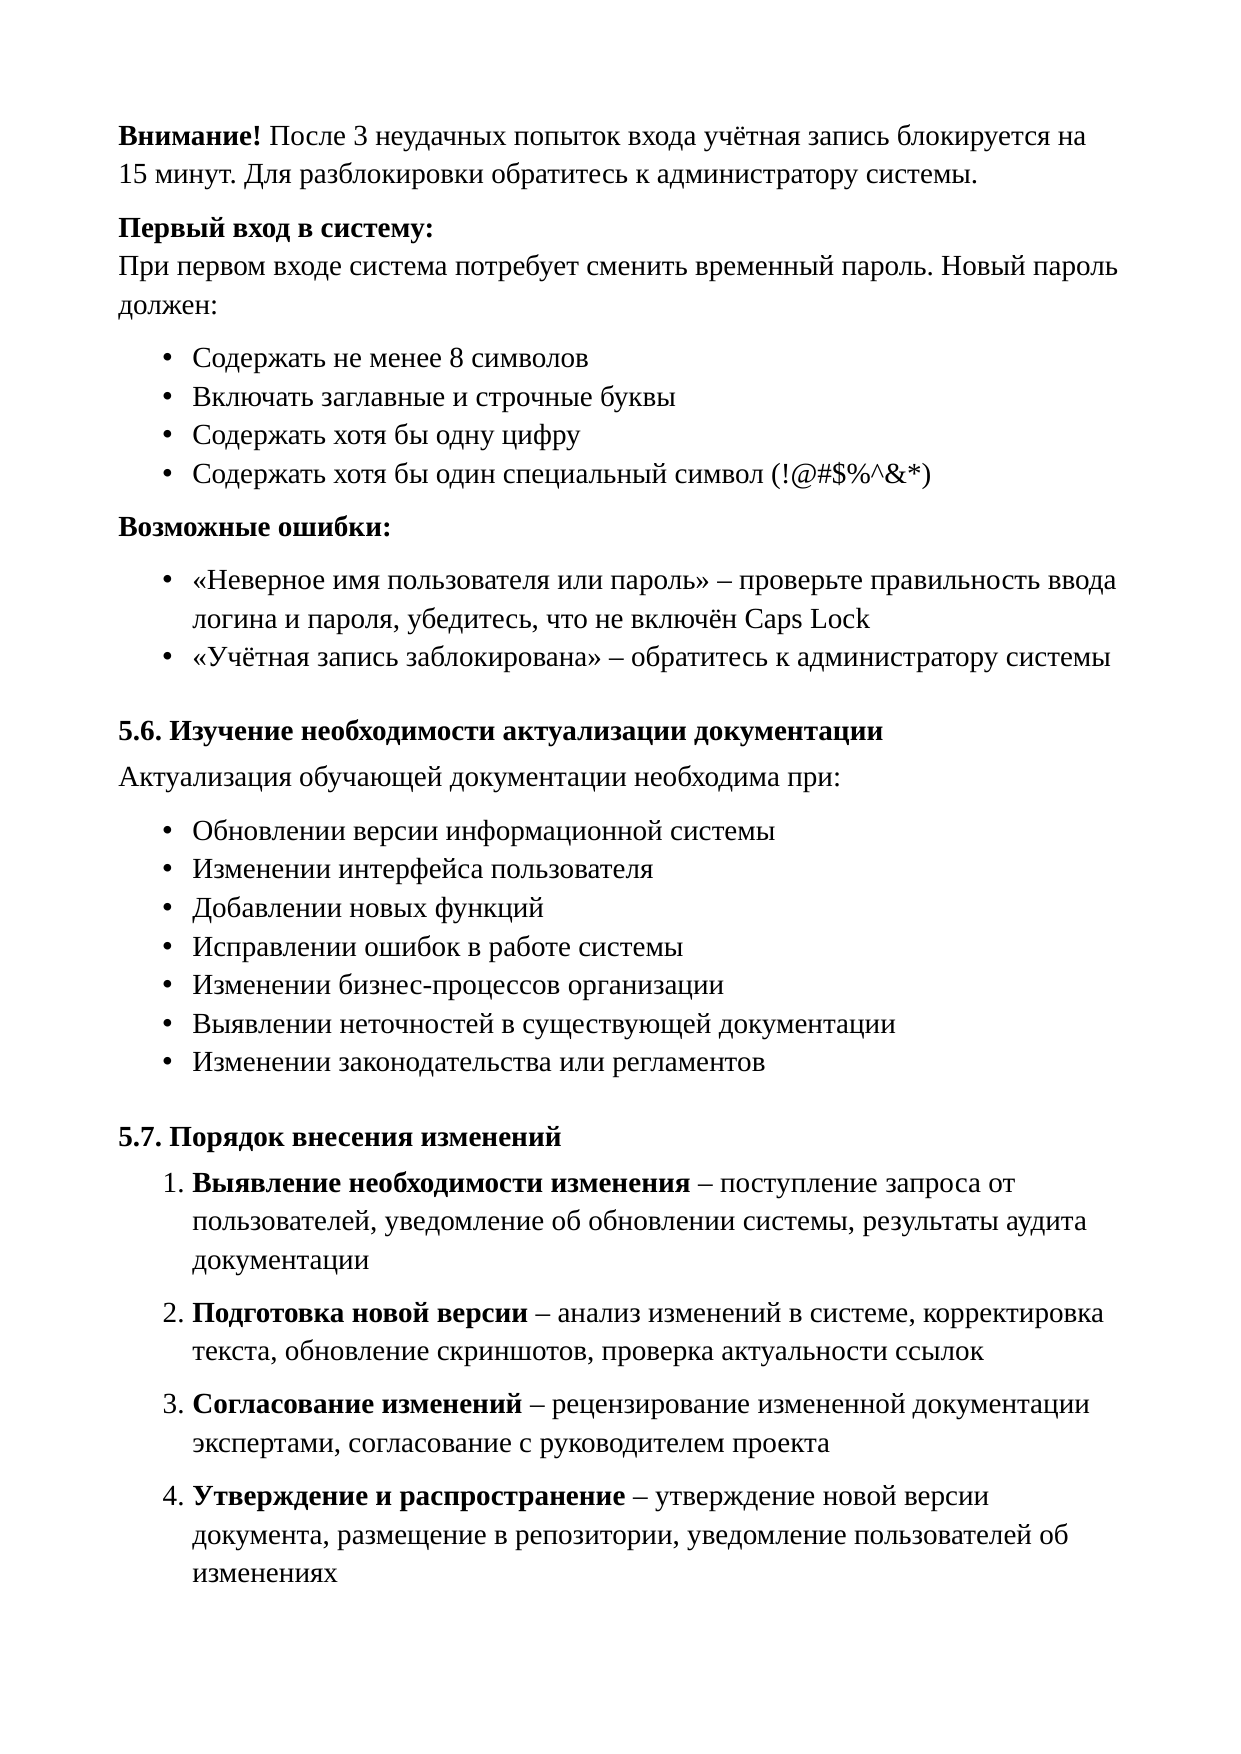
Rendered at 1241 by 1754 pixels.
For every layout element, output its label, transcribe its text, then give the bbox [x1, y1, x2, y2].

list Подготовка новой версии – анализ изменений в системе, корректировка текста, обновление скриншотов, проверка актуальности ссылок [162, 1295, 1122, 1367]
list «Учётная запись заблокирована» – обратитесь к администратору системы [162, 639, 1122, 673]
list Обновлении версии информационной системы [162, 813, 1122, 846]
text Первый вход в систему: При первом входе система потребует сменить временный пароль. Новый пароль должен: [118, 210, 1122, 320]
list Включать заглавные и строчные буквы [162, 379, 1122, 412]
list «Неверное имя пользователя или пароль» – проверьте правильность ввода логина и пароля, убедитесь, что не включён Caps Lock [162, 562, 1122, 634]
list Содержать не менее 8 символов [162, 340, 1122, 374]
list Утверждение и распространение – утверждение новой версии документа, размещение в репозитории, уведомление пользователей об изменениях [162, 1478, 1122, 1589]
subtitle 5.6. Изучение необходимости актуализации документации [118, 713, 1122, 747]
list Добавлении новых функций [162, 890, 1122, 924]
text Возможные ошибки: [118, 509, 1122, 543]
list Изменении интерфейса пользователя [162, 851, 1122, 885]
list Изменении бизнес-процессов организации [162, 967, 1122, 1001]
text Актуализация обучающей документации необходима при: [118, 759, 1122, 793]
list Исправлении ошибок в работе системы [162, 929, 1122, 962]
list Содержать хотя бы один специальный символ (!@#$%^&*) [162, 456, 1122, 489]
subtitle 5.7. Порядок внесения изменений [118, 1119, 1122, 1152]
list Выявлении неточностей в существующей документации [162, 1006, 1122, 1039]
text Внимание! После 3 неудачных попыток входа учётная запись блокируется на 15 минут. Для разблокировки обратитесь к администратору системы. [118, 118, 1122, 190]
list Согласование изменений – рецензирование измененной документации экспертами, согласование с руководителем проекта [162, 1387, 1122, 1459]
list Содержать хотя бы одну цифру [162, 417, 1122, 451]
list Изменении законодательства или регламентов [162, 1044, 1122, 1078]
list Выявление необходимости изменения – поступление запроса от пользователей, уведомление об обновлении системы, результаты аудита документации [162, 1165, 1122, 1275]
